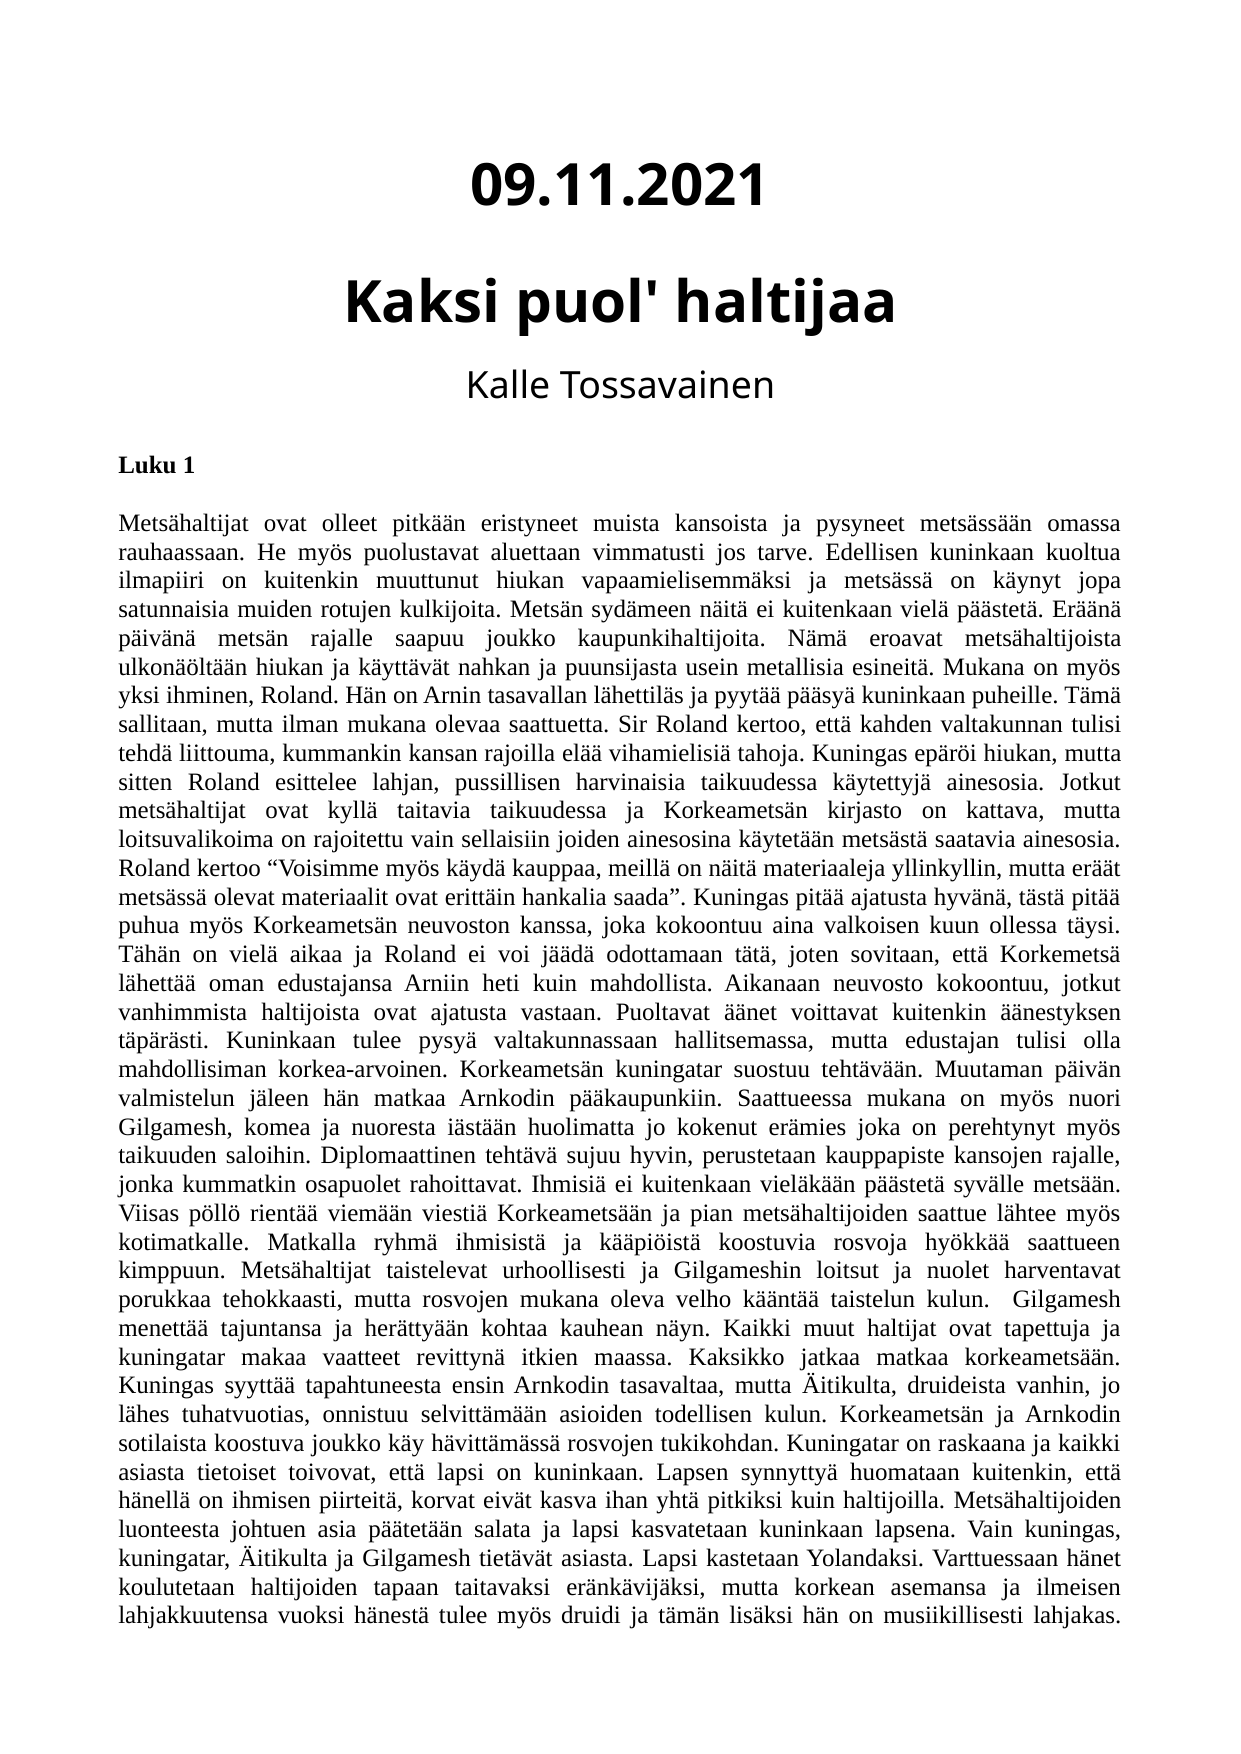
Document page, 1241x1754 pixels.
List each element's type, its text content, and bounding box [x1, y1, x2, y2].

title 09.11.2021 [118, 143, 1122, 223]
text Metsähaltijat ovat olleet pitkään eristyneet muista kansoista ja pysyneet metsässään omassa rauhaassaan. He myös puolustavat aluettaan vimmatusti jos tarve. Edellisen kuninkaan kuoltua ilmapiiri on kuitenkin muuttunut hiukan vapaamielisemmäksi ja metsässä on käynyt jopa satunnaisia muiden rotujen kulkijoita. Metsän sydämeen näitä ei kuitenkaan vielä päästetä. Eräänä päivänä metsän rajalle saapuu joukko kaupunkihaltijoita. Nämä eroavat metsähaltijoista ulkonäöltään hiukan ja käyttävät nahkan ja puunsijasta usein metallisia esineitä. Mukana on myös yksi ihminen, Roland. Hän on Arnin tasavallan lähettiläs ja pyytää pääsyä kuninkaan puheille. Tämä sallitaan, mutta ilman mukana olevaa saattuetta. Sir Roland kertoo, että kahden valtakunnan tulisi tehdä liittouma, kummankin kansan rajoilla elää vihamielisiä tahoja. Kuningas epäröi hiukan, mutta sitten Roland esittelee lahjan, pussillisen harvinaisia taikuudessa käytettyjä ainesosia. Jotkut metsähaltijat ovat kyllä taitavia taikuudessa ja Korkeametsän kirjasto on kattava, mutta loitsuvalikoima on rajoitettu vain sellaisiin joiden ainesosina käytetään metsästä saatavia ainesosia. Roland kertoo “Voisimme myös käydä kauppaa, meillä on näitä materiaaleja yllinkyllin, mutta eräät metsässä olevat materiaalit ovat erittäin hankalia saada”. Kuningas pitää ajatusta hyvänä, tästä pitää puhua myös Korkeametsän neuvoston kanssa, joka kokoontuu aina valkoisen kuun ollessa täysi. Tähän on vielä aikaa ja Roland ei voi jäädä odottamaan tätä, joten sovitaan, että Korkemetsä lähettää oman edustajansa Arniin heti kuin mahdollista. Aikanaan neuvosto kokoontuu, jotkut vanhimmista haltijoista ovat ajatusta vastaan. Puoltavat äänet voittavat kuitenkin äänestyksen täpärästi. Kuninkaan tulee pysyä valtakunnassaan hallitsemassa, mutta edustajan tulisi olla mahdollisiman korkea-arvoinen. Korkeametsän kuningatar suostuu tehtävään. Muutaman päivän valmistelun jäleen hän matkaa Arnkodin pääkaupunkiin. Saattueessa mukana on myös nuori Gilgamesh, komea ja nuoresta iästään huolimatta jo kokenut erämies joka on perehtynyt myös taikuuden saloihin. Diplomaattinen tehtävä sujuu hyvin, perustetaan kauppapiste kansojen rajalle, jonka kummatkin osapuolet rahoittavat. Ihmisiä ei kuitenkaan vieläkään päästetä syvälle metsään. Viisas pöllö rientää viemään viestiä Korkeametsään ja pian metsähaltijoiden saattue lähtee myös kotimatkalle. Matkalla ryhmä ihmisistä ja kääpiöistä koostuvia rosvoja hyökkää saattueen kimppuun. Metsähaltijat taistelevat urhoollisesti ja Gilgameshin loitsut ja nuolet harventavat porukkaa tehokkaasti, mutta rosvojen mukana oleva velho kääntää taistelun kulun. Gilgamesh menettää tajuntansa ja herättyään kohtaa kauhean näyn. Kaikki muut haltijat ovat tapettuja ja kuningatar makaa vaatteet revittynä itkien maassa. Kaksikko jatkaa matkaa korkeametsään. Kuningas syyttää tapahtuneesta ensin Arnkodin tasavaltaa, mutta Äitikulta, druideista vanhin, jo lähes tuhatvuotias, onnistuu selvittämään asioiden todellisen kulun. Korkeametsän ja Arnkodin sotilaista koostuva joukko käy hävittämässä rosvojen tukikohdan. Kuningatar on raskaana ja kaikki asiasta tietoiset toivovat, että lapsi on kuninkaan. Lapsen synnyttyä huomataan kuitenkin, että hänellä on ihmisen piirteitä, korvat eivät kasva ihan yhtä pitkiksi kuin haltijoilla. Metsähaltijoiden luonteesta johtuen asia päätetään salata ja lapsi kasvatetaan kuninkaan lapsena. Vain kuningas, kuningatar, Äitikulta ja Gilgamesh tietävät asiasta. Lapsi kastetaan Yolandaksi. Varttuessaan hänet koulutetaan haltijoiden tapaan taitavaksi eränkävijäksi, mutta korkean asemansa ja ilmeisen lahjakkuutensa vuoksi hänestä tulee myös druidi ja tämän lisäksi hän on musiikillisesti lahjakas. [118, 508, 1122, 1629]
title Kaksi puol' haltijaa [118, 260, 1122, 339]
text Luku 1 [118, 451, 1122, 479]
subtitle Kalle Tossavainen [118, 358, 1122, 409]
